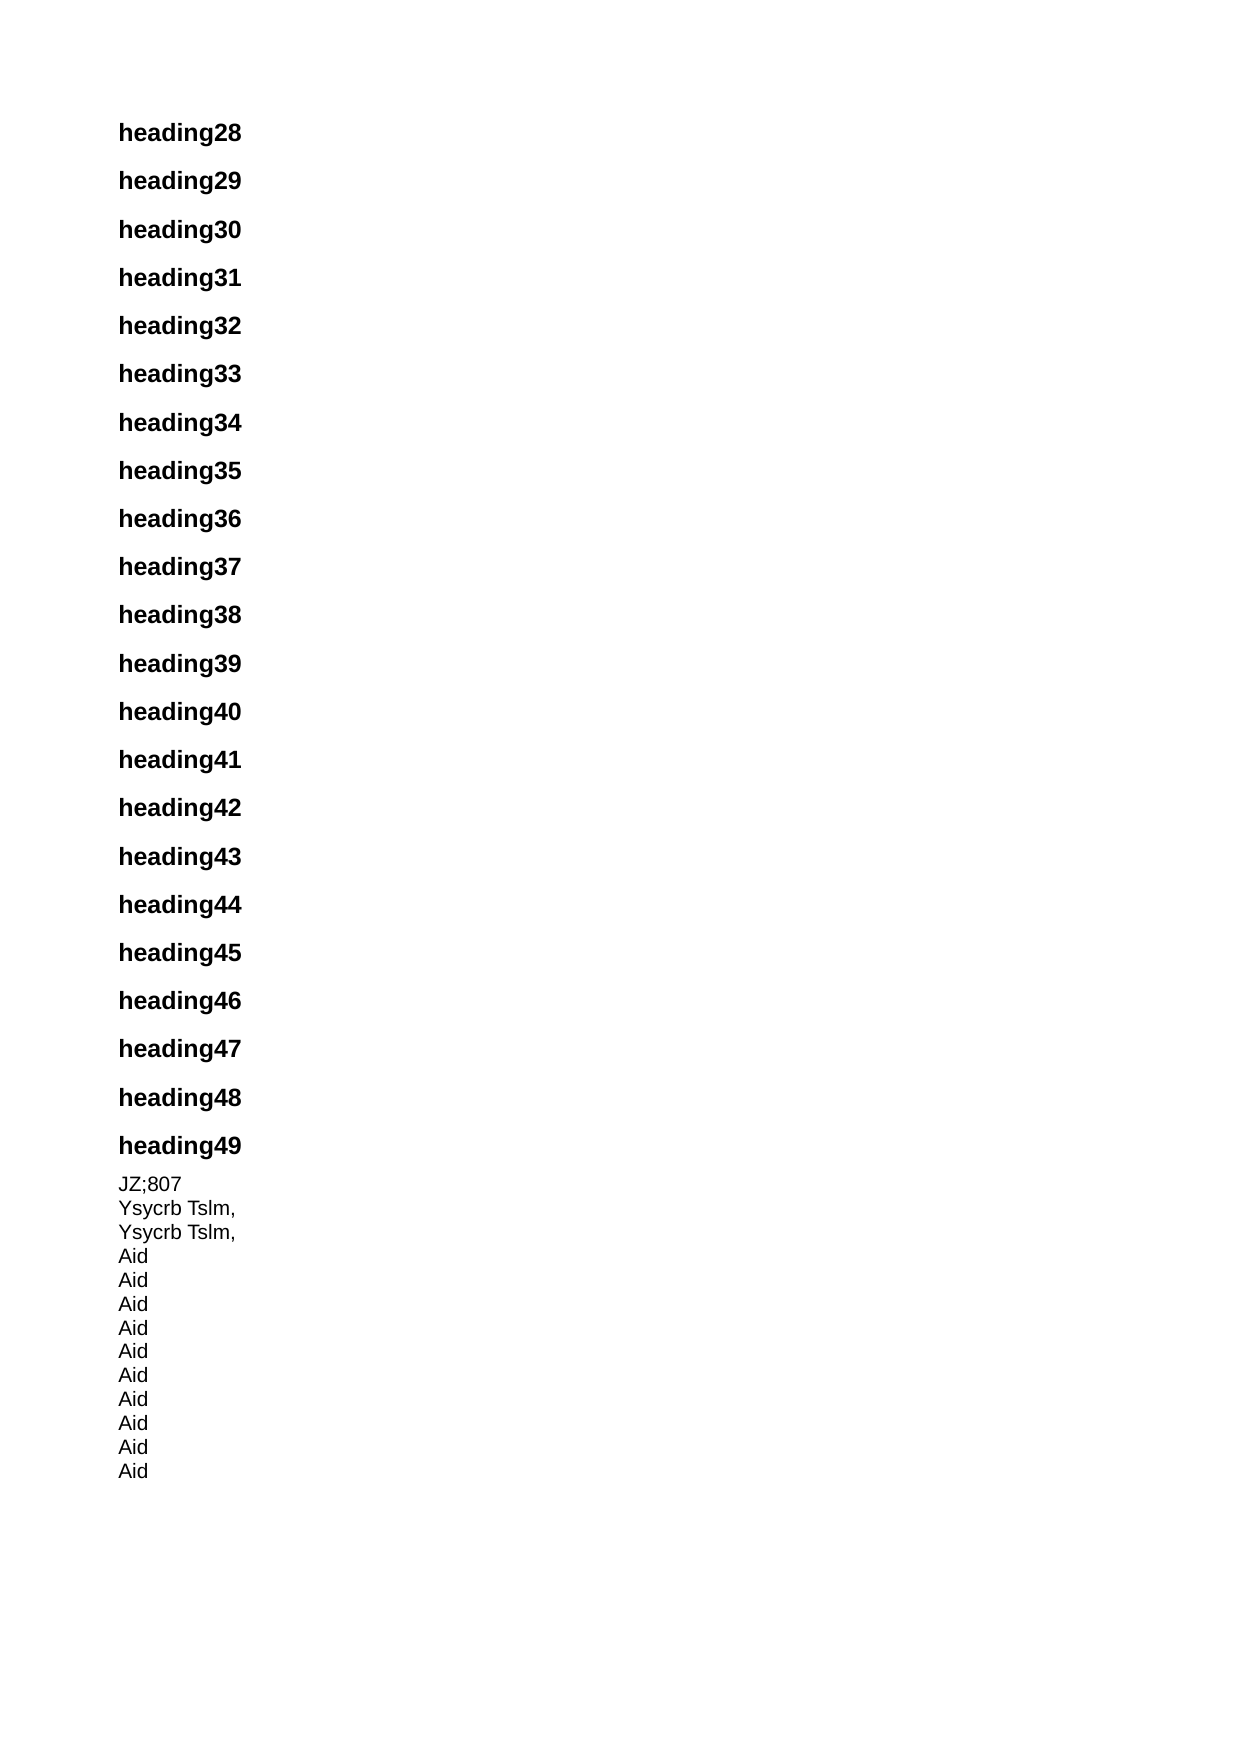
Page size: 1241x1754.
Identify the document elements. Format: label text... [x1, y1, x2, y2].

subtitle heading49 [118, 1131, 1122, 1160]
text Aid [118, 1267, 1122, 1291]
text Aid [118, 1243, 1122, 1267]
subtitle heading37 [118, 552, 1122, 581]
subtitle heading42 [118, 793, 1122, 822]
subtitle heading29 [118, 166, 1122, 195]
subtitle heading33 [118, 359, 1122, 388]
text Aid [118, 1411, 1122, 1435]
text Aid [118, 1315, 1122, 1339]
text Aid [118, 1387, 1122, 1411]
text Aid [118, 1459, 1122, 1483]
subtitle heading39 [118, 649, 1122, 677]
subtitle heading40 [118, 697, 1122, 726]
text Aid [118, 1435, 1122, 1459]
subtitle heading47 [118, 1034, 1122, 1063]
subtitle heading35 [118, 456, 1122, 484]
subtitle heading43 [118, 842, 1122, 870]
text JZ;807 [118, 1172, 1122, 1196]
text Aid [118, 1363, 1122, 1387]
text Ysycrb Tslm, [118, 1196, 1122, 1219]
subtitle heading41 [118, 745, 1122, 774]
subtitle heading36 [118, 504, 1122, 533]
subtitle heading34 [118, 407, 1122, 436]
subtitle heading38 [118, 600, 1122, 629]
subtitle heading32 [118, 311, 1122, 340]
subtitle heading44 [118, 890, 1122, 918]
subtitle heading30 [118, 214, 1122, 243]
text Aid [118, 1291, 1122, 1315]
subtitle heading45 [118, 938, 1122, 967]
subtitle heading28 [118, 118, 1122, 147]
subtitle heading31 [118, 263, 1122, 292]
text Aid [118, 1339, 1122, 1363]
subtitle heading48 [118, 1083, 1122, 1111]
text Ysycrb Tslm, [118, 1219, 1122, 1243]
subtitle heading46 [118, 986, 1122, 1015]
